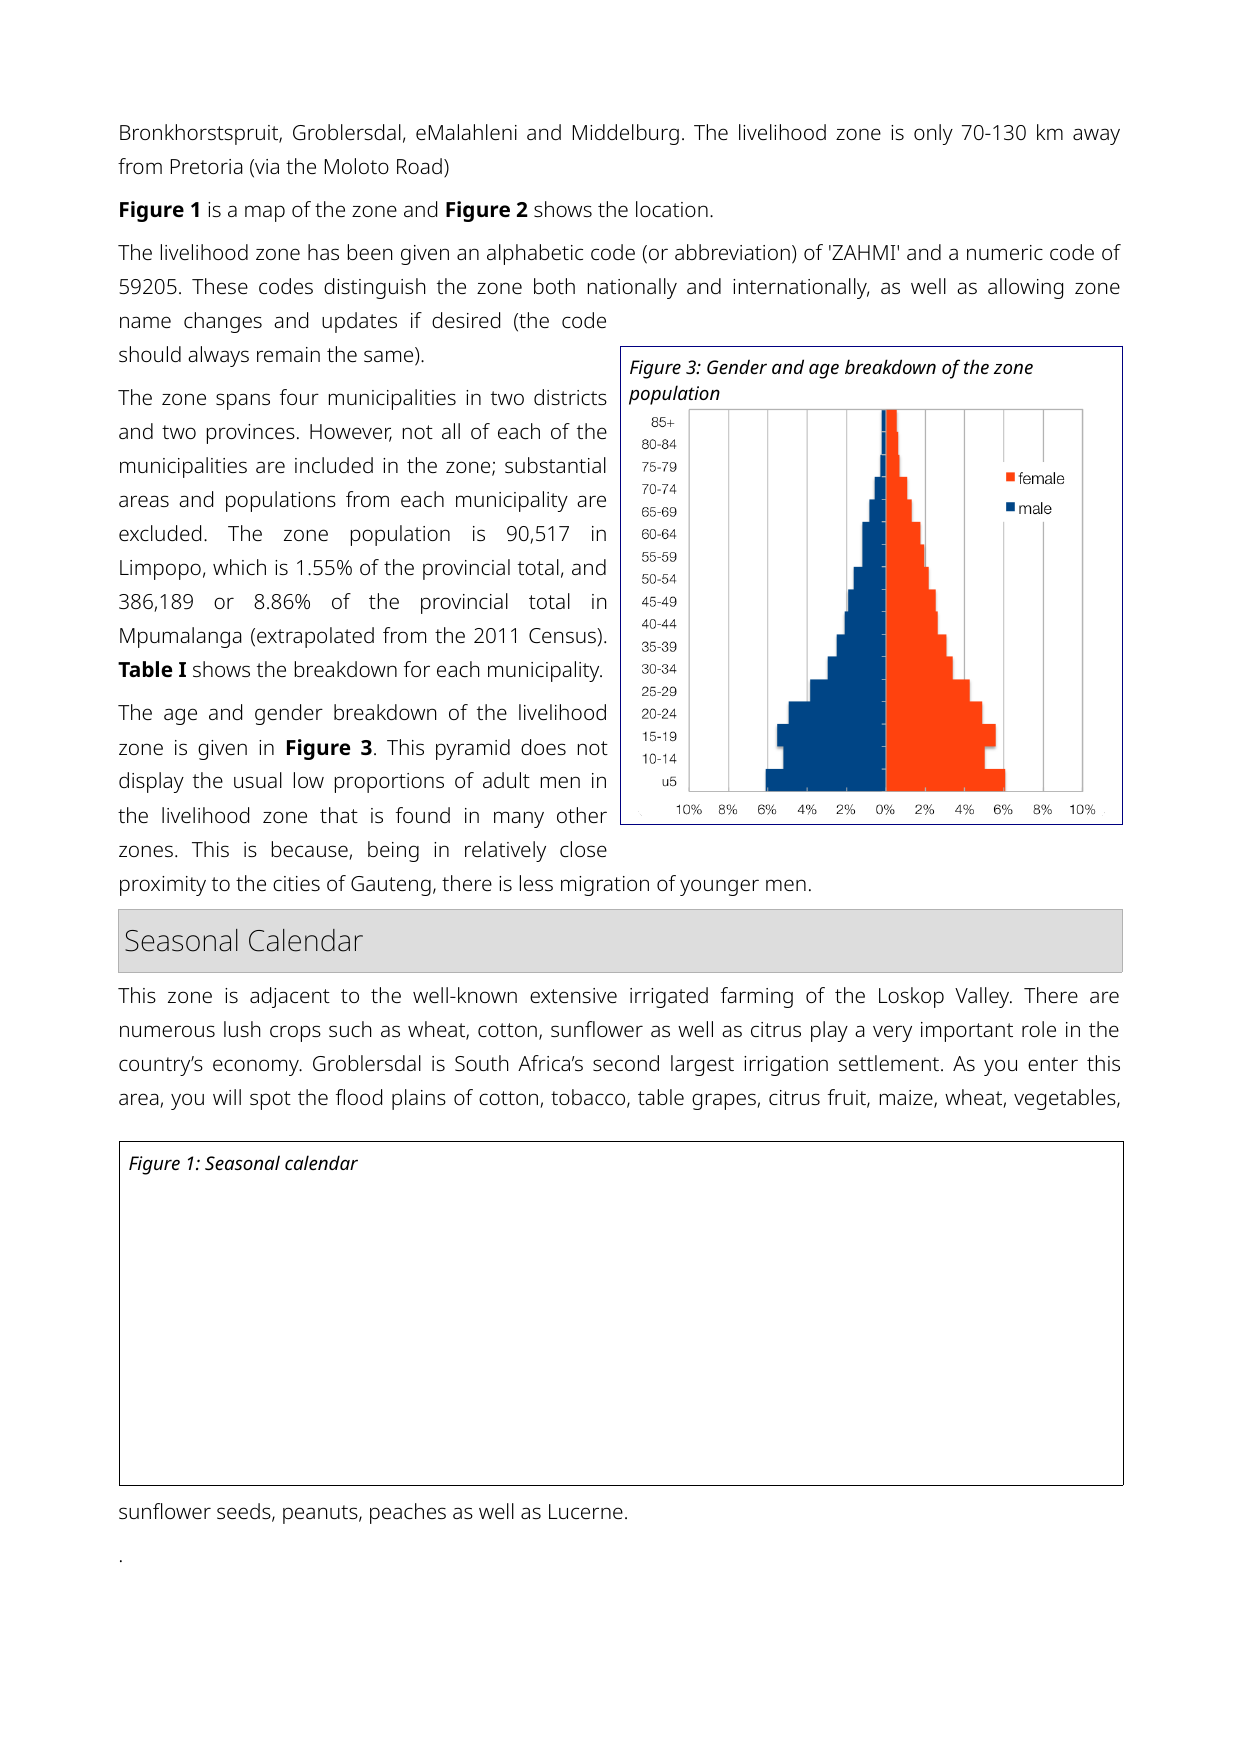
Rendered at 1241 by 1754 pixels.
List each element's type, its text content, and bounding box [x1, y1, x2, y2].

text The age and gender breakdown of the livelihood zone is given in Figure 3. This pyramid does not display the usual low proportions of adult men in the livelihood zone that is found in many other zones. This is because, being in relatively close proximity to the cities of Gauteng, there is less migration of younger men. [118, 698, 1122, 897]
text The livelihood zone has been given an alphabetic code (or abbreviation) of 'ZAHMI' and a numeric code of 59205. These codes distinguish the zone both nationally and internationally, as well as allowing zone name changes and updates if desired (the code should always remain the same). [118, 238, 1122, 369]
table_header Seasonal Calendar [119, 910, 1122, 972]
text [621, 347, 1122, 824]
text Figure 1 is a map of the zone and Figure 2 shows the location. [118, 195, 1122, 223]
text Figure 1: Seasonal calendar [128, 1150, 1114, 1176]
text Figure 3: Gender and age breakdown of the zone population [629, 354, 1113, 406]
text The zone spans four municipalities in two districts and two provinces. However, not all of each of the municipalities are included in the zone; substantial areas and populations from each municipality are excluded. The zone population is 90,517 in Limpopo, which is 1.55% of the provincial total, and 386,189 or 8.86% of the provincial total in Mpumalanga (extrapolated from the 2011 Census). Table I shows the breakdown for each municipality. [118, 383, 620, 684]
text This zone is adjacent to the well-known extensive irrigated farming of the Loskop Valley. There are numerous lush crops such as wheat, cotton, sunflower as well as citrus play a very important role in the country’s economy. Groblersdal is South Africa’s second largest irrigation settlement. As you enter this area, you will spot the flood plains of cotton, tobacco, table grapes, citrus fruit, maize, wheat, vegetables, sunflower seeds, peanuts, peaches as well as Lucerne. [120, 1142, 1123, 1485]
text Major roads such as N11, R568, R573 and R25 connect areas in the zone to commercial centres of Marble Hall, Siyabuswa, KwaMhlanga, Bronkhorstspruit, Groblersdal, eMalahleni and Middelburg. The livelihood zone is only 70-130 km away from Pretoria (via the Moloto Road) [118, 118, 1122, 181]
text . [118, 1540, 1122, 1569]
picture [637, 405, 1105, 816]
text This zone is adjacent to the well-known extensive irrigated farming of the Loskop Valley. There are numerous lush crops such as wheat, cotton, sunflower as well as citrus play a very important role in the country’s economy. Groblersdal is South Africa’s second largest irrigation settlement. As you enter this area, you will spot the flood plains of cotton, tobacco, table grapes, citrus fruit, maize, wheat, vegetables, sunflower seeds, peanuts, peaches as well as Lucerne. [118, 981, 1122, 1526]
